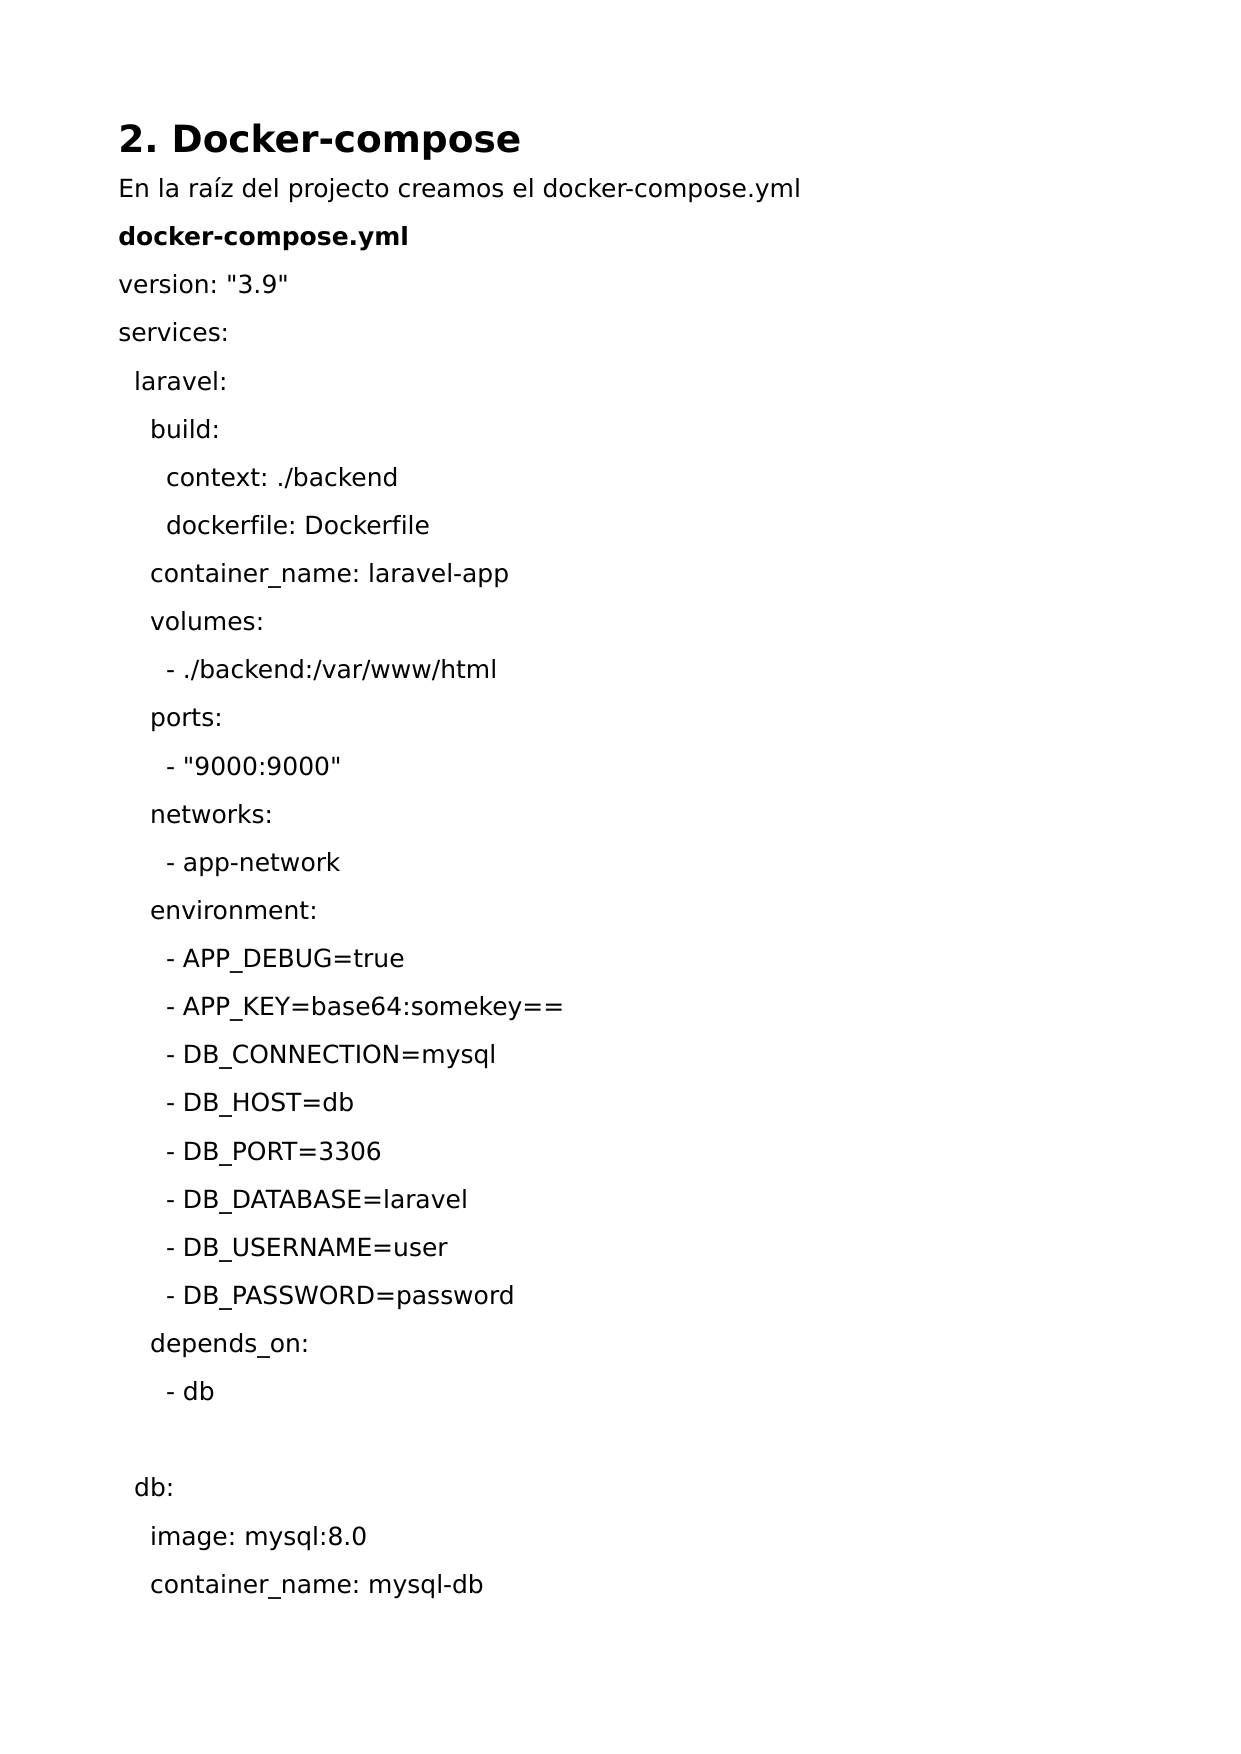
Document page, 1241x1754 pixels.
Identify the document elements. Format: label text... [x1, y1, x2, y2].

subtitle 2. Docker-compose [118, 118, 1122, 162]
text - DB_PASSWORD=password [118, 1281, 1122, 1310]
text image: mysql:8.0 [118, 1522, 1122, 1551]
text - APP_DEBUG=true [118, 944, 1122, 973]
text db: [118, 1474, 1122, 1503]
text En la raíz del projecto creamos el docker-compose.yml [118, 174, 1122, 203]
text - db [118, 1377, 1122, 1407]
text laravel: [118, 367, 1122, 396]
text - app-network [118, 848, 1122, 877]
text - DB_CONNECTION=mysql [118, 1041, 1122, 1070]
text - APP_KEY=base64:somekey== [118, 992, 1122, 1022]
text - DB_DATABASE=laravel [118, 1185, 1122, 1214]
text context: ./backend [118, 463, 1122, 492]
text volumes: [118, 607, 1122, 637]
text depends_on: [118, 1329, 1122, 1358]
text docker-compose.yml [118, 222, 1122, 252]
text networks: [118, 800, 1122, 829]
text services: [118, 319, 1122, 348]
text environment: [118, 896, 1122, 925]
text ports: [118, 704, 1122, 733]
text container_name: laravel-app [118, 559, 1122, 588]
text - DB_HOST=db [118, 1089, 1122, 1118]
text dockerfile: Dockerfile [118, 511, 1122, 540]
text - DB_USERNAME=user [118, 1233, 1122, 1262]
text build: [118, 415, 1122, 444]
text version: "3.9" [118, 271, 1122, 300]
text - "9000:9000" [118, 752, 1122, 781]
text container_name: mysql-db [118, 1570, 1122, 1599]
text - ./backend:/var/www/html [118, 656, 1122, 685]
text - DB_PORT=3306 [118, 1137, 1122, 1166]
